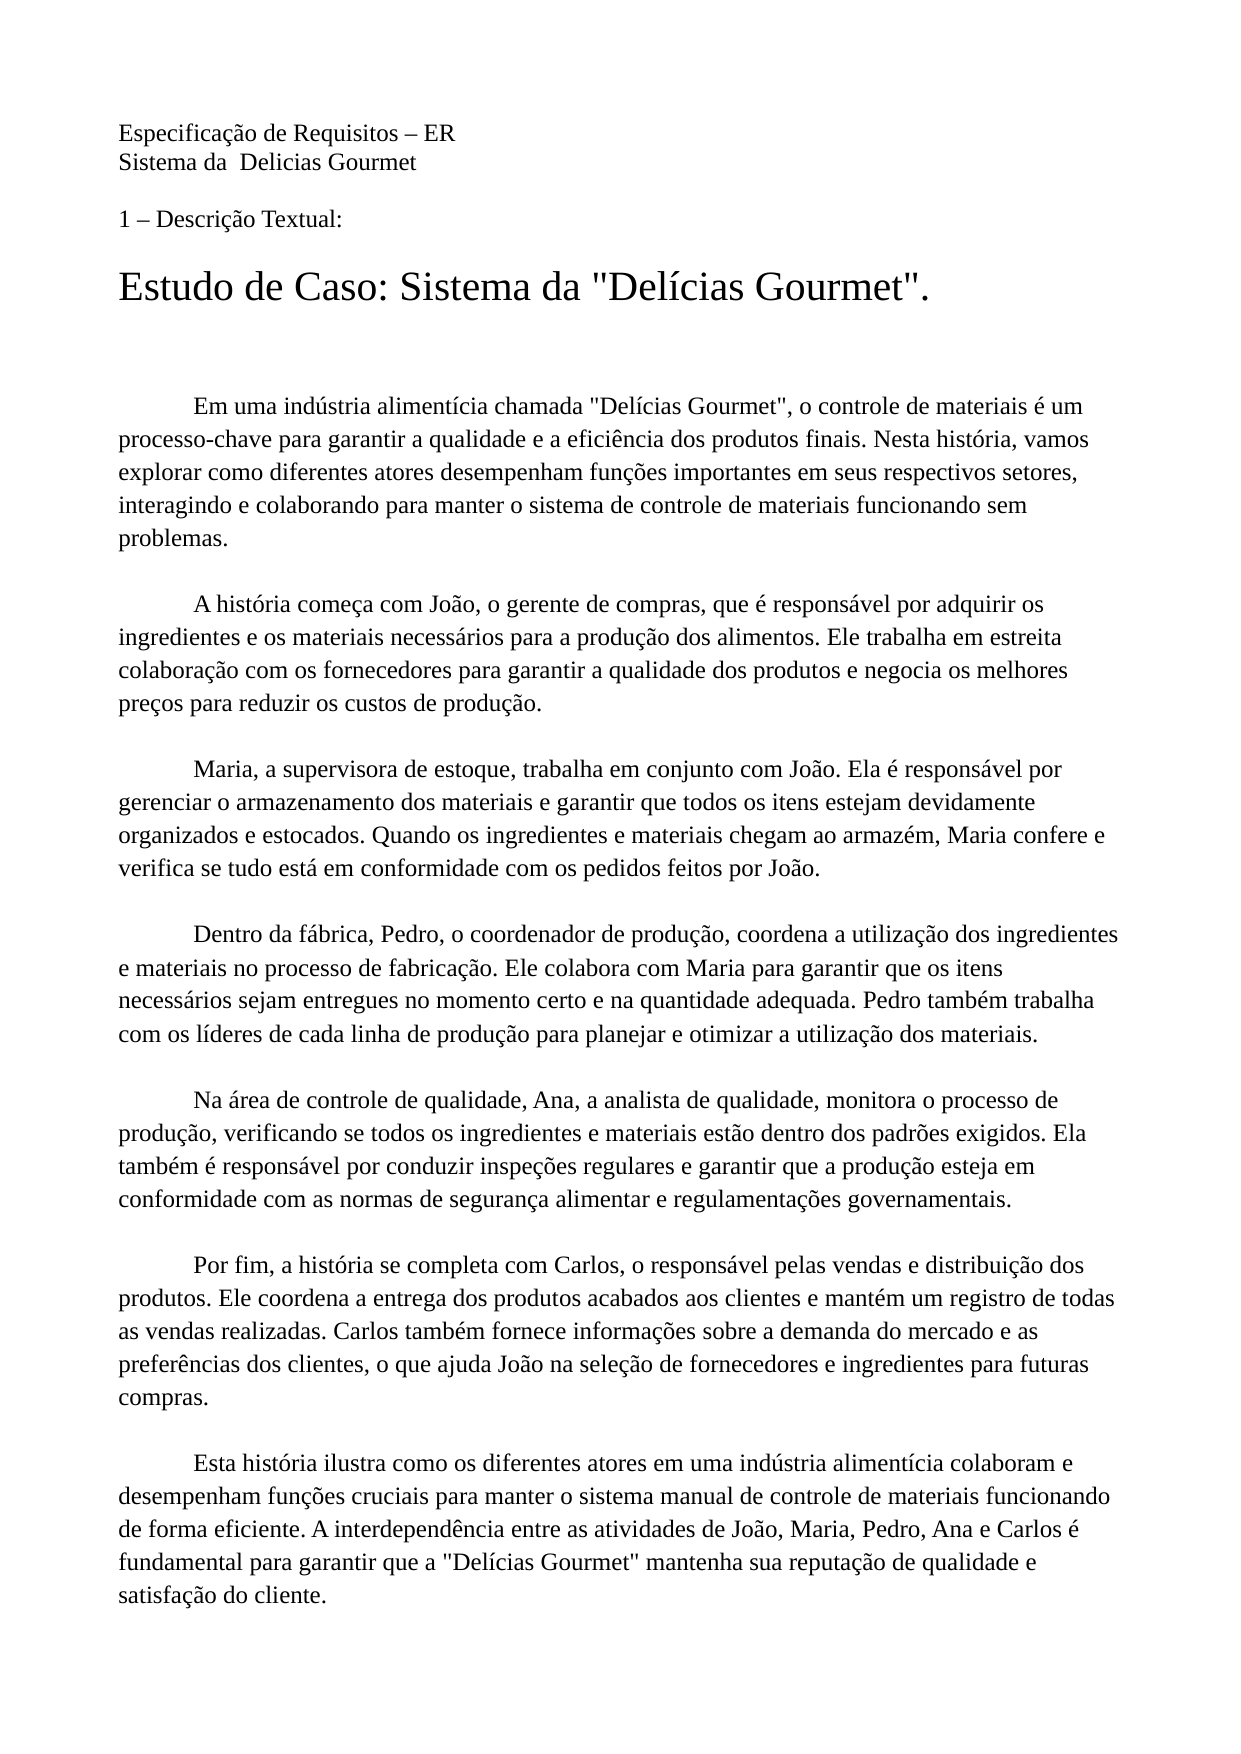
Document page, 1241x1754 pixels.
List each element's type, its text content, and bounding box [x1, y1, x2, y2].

text Estudo de Caso: Sistema da "Delícias Gourmet". [118, 262, 1122, 310]
text Especificação de Requisitos – ER [118, 118, 1122, 147]
text Na área de controle de qualidade, Ana, a analista de qualidade, monitora o processo de produção, verificando se todos os ingredientes e materiais estão dentro dos padrões exigidos. Ela também é responsável por conduzir inspeções regulares e garantir que a produção esteja em conformidade com as normas de segurança alimentar e regulamentações governamentais. [118, 1085, 1122, 1212]
text Por fim, a história se completa com Carlos, o responsável pelas vendas e distribuição dos produtos. Ele coordena a entrega dos produtos acabados aos clientes e mantém um registro de todas as vendas realizadas. Carlos também fornece informações sobre a demanda do mercado e as preferências dos clientes, o que ajuda João na seleção de fornecedores e ingredientes para futuras compras. [118, 1250, 1122, 1411]
text Esta história ilustra como os diferentes atores em uma indústria alimentícia colaboram e desempenham funções cruciais para manter o sistema manual de controle de materiais funcionando de forma eficiente. A interdependência entre as atividades de João, Maria, Pedro, Ana e Carlos é fundamental para garantir que a "Delícias Gourmet" mantenha sua reputação de qualidade e satisfação do cliente. [118, 1448, 1122, 1609]
text A história começa com João, o gerente de compras, que é responsável por adquirir os ingredientes e os materiais necessários para a produção dos alimentos. Ele trabalha em estreita colaboração com os fornecedores para garantir a qualidade dos produtos e negocia os melhores preços para reduzir os custos de produção. [118, 589, 1122, 717]
text Maria, a supervisora de estoque, trabalha em conjunto com João. Ela é responsável por gerenciar o armazenamento dos materiais e garantir que todos os itens estejam devidamente organizados e estocados. Quando os ingredientes e materiais chegam ao armazém, Maria confere e verifica se tudo está em conformidade com os pedidos feitos por João. [118, 754, 1122, 882]
text Sistema da Delicias Gourmet [118, 147, 1122, 176]
text Em uma indústria alimentícia chamada "Delícias Gourmet", o controle de materiais é um processo-chave para garantir a qualidade e a eficiência dos produtos finais. Nesta história, vamos explorar como diferentes atores desempenham funções importantes em seus respectivos setores, interagindo e colaborando para manter o sistema de controle de materiais funcionando sem problemas. [118, 391, 1122, 552]
text Dentro da fábrica, Pedro, o coordenador de produção, coordena a utilização dos ingredientes e materiais no processo de fabricação. Ele colabora com Maria para garantir que os itens necessários sejam entregues no momento certo e na quantidade adequada. Pedro também trabalha com os líderes de cada linha de produção para planejar e otimizar a utilização dos materiais. [118, 919, 1122, 1047]
text 1 – Descrição Textual: [118, 204, 1122, 233]
